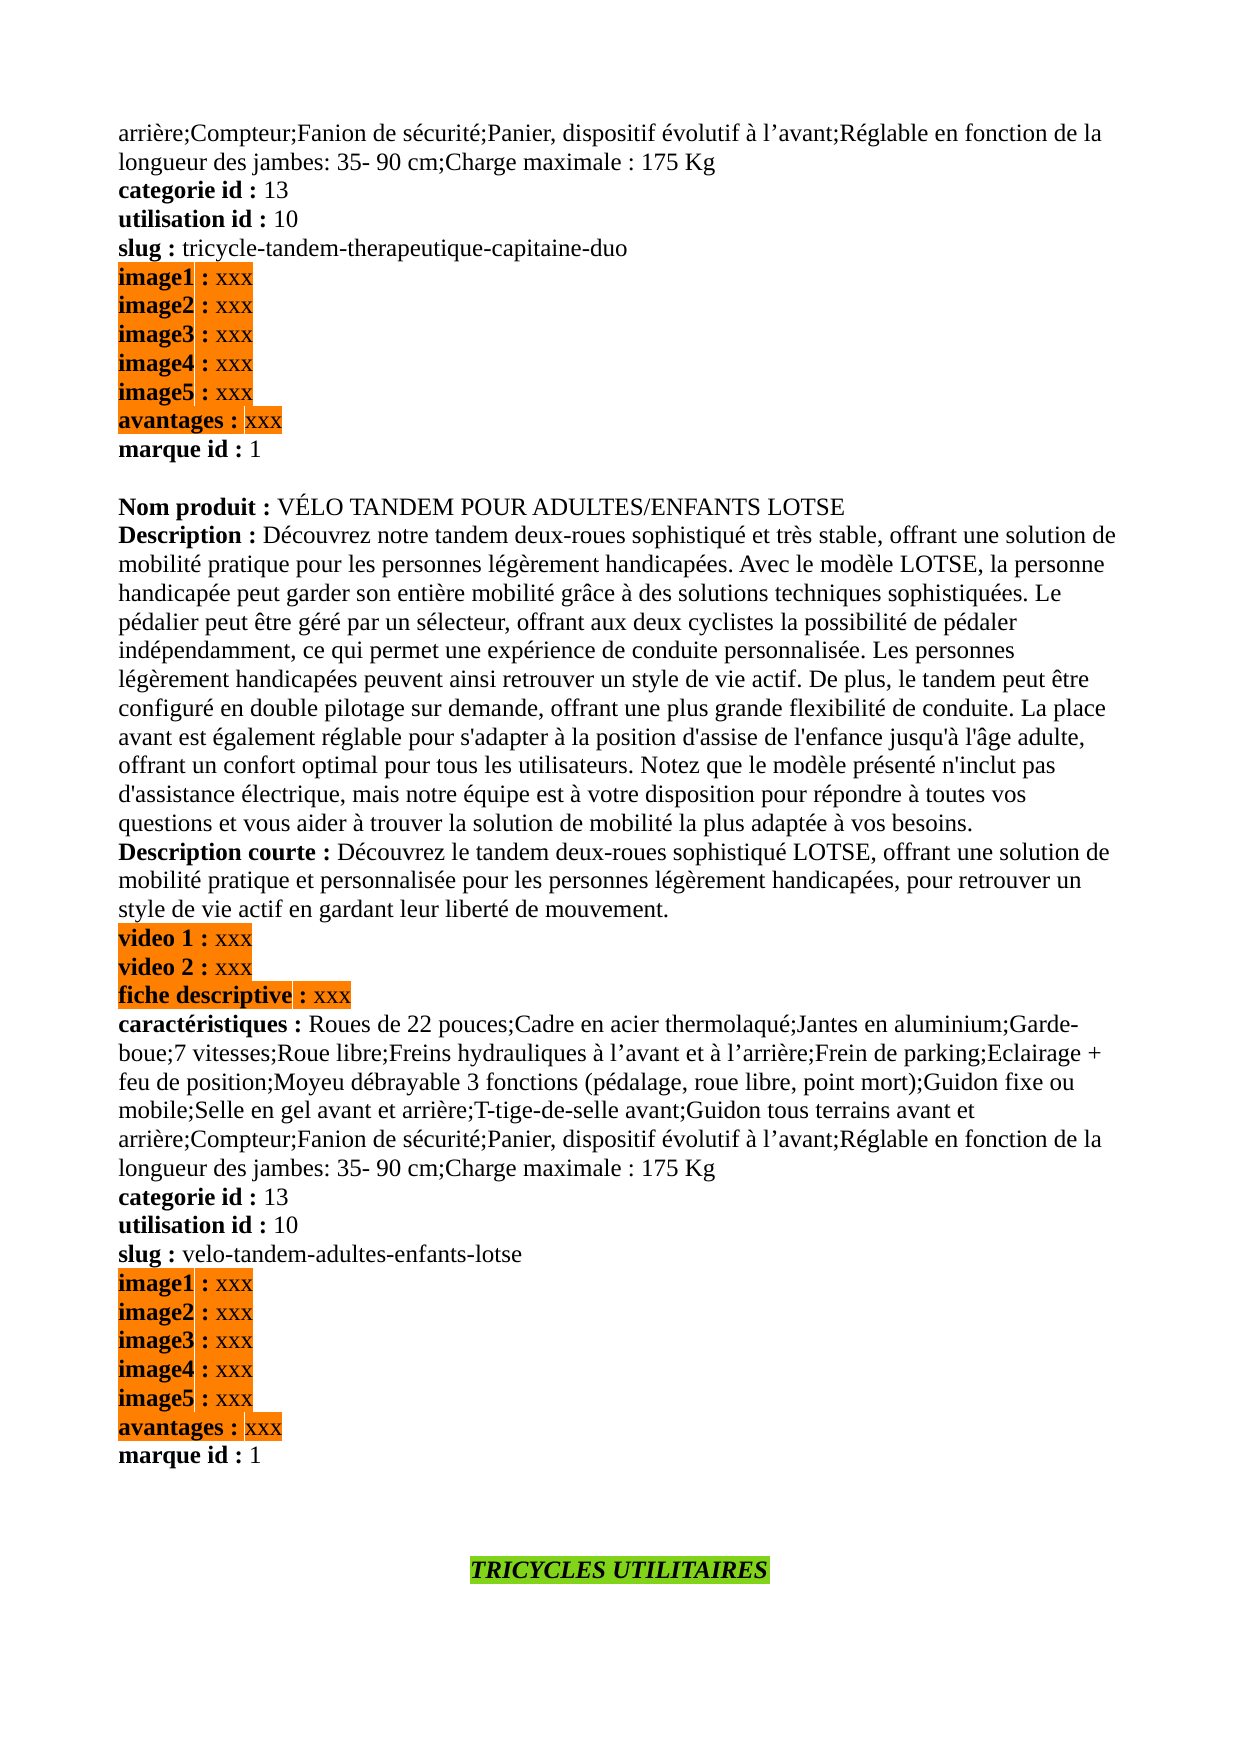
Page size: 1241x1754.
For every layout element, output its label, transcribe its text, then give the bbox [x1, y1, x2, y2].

text arrière;Compteur;Fanion de sécurité;Panier, dispositif évolutif à l’avant;Réglable en fonction de la longueur des jambes: 35- 90 cm;Charge maximale : 175 Kg [118, 118, 1122, 176]
text image3 : xxx [118, 319, 1122, 348]
text caractéristiques : Roues de 22 pouces;Cadre en acier thermolaqué;Jantes en aluminium;Garde-boue;7 vitesses;Roue libre;Freins hydrauliques à l’avant et à l’arrière;Frein de parking;Eclairage + feu de position;Moyeu débrayable 3 fonctions (pédalage, roue libre, point mort);Guidon fixe ou mobile;Selle en gel avant et arrière;T-tige-de-selle avant;Guidon tous terrains avant et arrière;Compteur;Fanion de sécurité;Panier, dispositif évolutif à l’avant;Réglable en fonction de la longueur des jambes: 35- 90 cm;Charge maximale : 175 Kg [118, 1009, 1122, 1182]
text Description courte : Découvrez le tandem deux-roues sophistiqué LOTSE, offrant une solution de mobilité pratique et personnalisée pour les personnes légèrement handicapées, pour retrouver un style de vie actif en gardant leur liberté de mouvement. [118, 837, 1122, 923]
text image4 : xxx [118, 348, 1122, 377]
text marque id : 1 [118, 1441, 1122, 1469]
text utilisation id : 10 [118, 1211, 1122, 1239]
text video 1 : xxx [118, 923, 1122, 952]
text image2 : xxx [118, 1297, 1122, 1326]
text categorie id : 13 [118, 176, 1122, 204]
text utilisation id : 10 [118, 204, 1122, 233]
text marque id : 1 [118, 434, 1122, 463]
text image1 : xxx [118, 262, 1122, 291]
text Description : Découvrez notre tandem deux-roues sophistiqué et très stable, offrant une solution de mobilité pratique pour les personnes légèrement handicapées. Avec le modèle LOTSE, la personne handicapée peut garder son entière mobilité grâce à des solutions techniques sophistiquées. Le pédalier peut être géré par un sélecteur, offrant aux deux cyclistes la possibilité de pédaler indépendamment, ce qui permet une expérience de conduite personnalisée. Les personnes légèrement handicapées peuvent ainsi retrouver un style de vie actif. De plus, le tandem peut être configuré en double pilotage sur demande, offrant une plus grande flexibilité de conduite. La place avant est également réglable pour s'adapter à la position d'assise de l'enfance jusqu'à l'âge adulte, offrant un confort optimal pour tous les utilisateurs. Notez que le modèle présenté n'inclut pas d'assistance électrique, mais notre équipe est à votre disposition pour répondre à toutes vos questions et vous aider à trouver la solution de mobilité la plus adaptée à vos besoins. [118, 521, 1122, 837]
text image5 : xxx [118, 1383, 1122, 1412]
text avantages : xxx [118, 406, 1122, 434]
text Nom produit : VÉLO TANDEM POUR ADULTES/ENFANTS LOTSE [118, 492, 1122, 521]
text slug : velo-tandem-adultes-enfants-lotse [118, 1239, 1122, 1268]
text image1 : xxx [118, 1268, 1122, 1297]
text image2 : xxx [118, 291, 1122, 319]
text image4 : xxx [118, 1354, 1122, 1383]
text image3 : xxx [118, 1326, 1122, 1354]
text image5 : xxx [118, 377, 1122, 406]
text avantages : xxx [118, 1412, 1122, 1441]
text categorie id : 13 [118, 1182, 1122, 1211]
text video 2 : xxx [118, 952, 1122, 981]
text slug : tricycle-tandem-therapeutique-capitaine-duo [118, 233, 1122, 262]
text fiche descriptive : xxx [118, 981, 1122, 1009]
text TRICYCLES UTILITAIRES [118, 1556, 1122, 1584]
